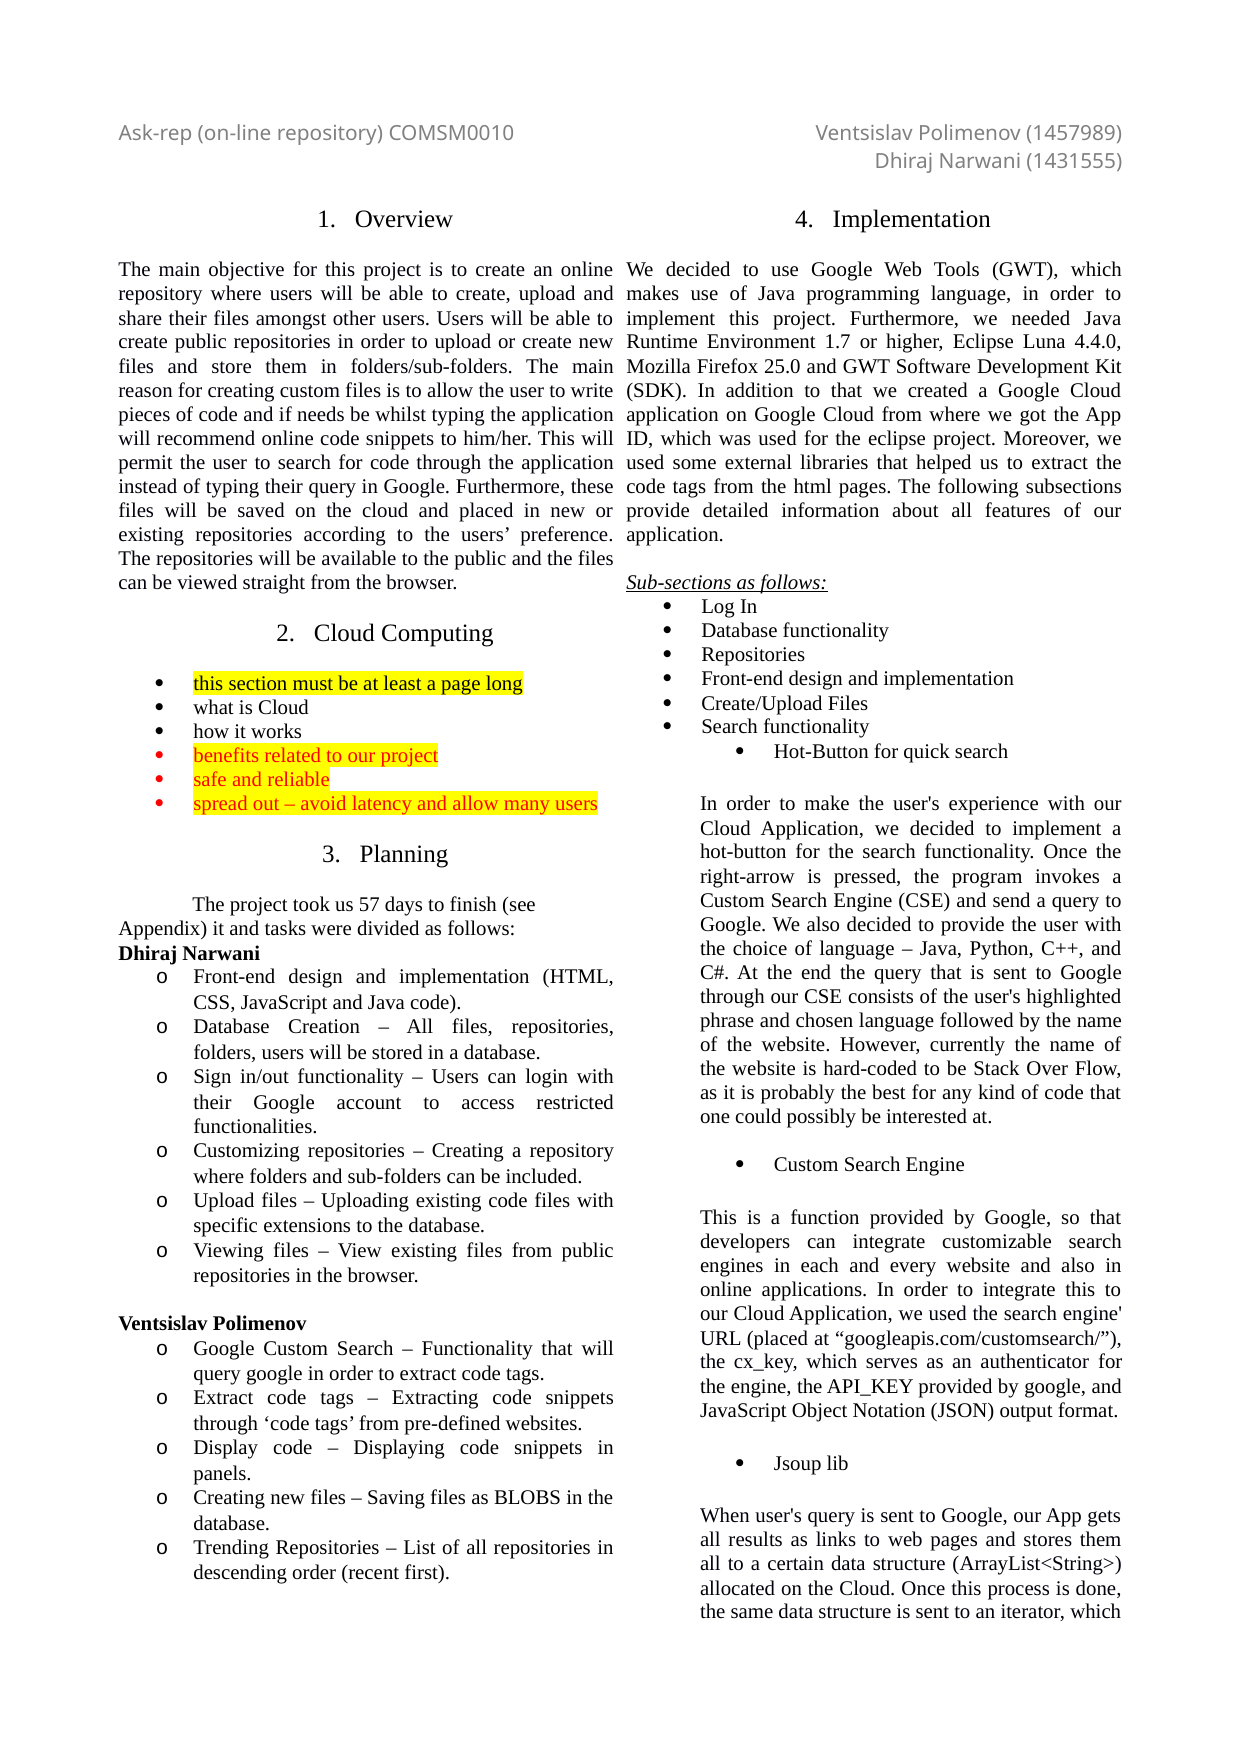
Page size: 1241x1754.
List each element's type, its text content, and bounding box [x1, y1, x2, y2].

list Repositories [663, 642, 1122, 666]
list Front-end design and implementation (HTML, CSS, JavaScript and Java code). [156, 964, 614, 1014]
list Database Creation – All files, repositories, folders, users will be stored in a database. [156, 1014, 614, 1064]
list Creating new files – Saving files as BLOBS in the database. [156, 1485, 614, 1534]
list Customizing repositories – Creating a repository where folders and sub-folders can be included. [156, 1138, 614, 1188]
list Upload files – Uploading existing code files with specific extensions to the database. [156, 1188, 614, 1237]
list Viewing files – View existing files from public repositories in the browser. [156, 1237, 614, 1287]
text This is a function provided by Google, so that developers can integrate customizable search engines in each and every website and also in online applications. In order to integrate this to our Cloud Application, we used the search engine' URL (placed at “googleapis.com/customsearch/”), the cx_key, which serves as an authenticator for the engine, the API_KEY provided by google, and JavaScript Object Notation (JSON) output format. [700, 1205, 1122, 1422]
list Implementation [663, 204, 1122, 233]
text We decided to use Google Web Tools (GWT), which makes use of Java programming language, in order to implement this project. Furthermore, we needed Java Runtime Environment 1.7 or higher, Eclipse Luna 4.4.0, Mozilla Firefox 25.0 and GWT Software Development Kit (SDK). In addition to that we created a Google Cloud application on Google Cloud from where we got the App ID, which was used for the eclipse project. Moreover, we used some external libraries that helped us to extract the code tags from the html pages. The following subsections provide detailed information about all features of our application. [626, 257, 1122, 546]
list how it works [156, 719, 614, 743]
text The project took us 57 days to finish (see Appendix) it and tasks were divided as follows: [118, 892, 614, 940]
list what is Cloud [156, 695, 614, 719]
list spread out – avoid latency and allow many users [156, 791, 614, 815]
list this section must be at least a page long [156, 671, 614, 695]
list Planning [156, 839, 614, 868]
text Sub-sections as follows: [626, 570, 1122, 594]
list Create/Upload Files [663, 690, 1122, 714]
list Cloud Computing [156, 618, 614, 647]
text Dhiraj Narwani [118, 940, 614, 964]
list safe and reliable [156, 767, 614, 791]
list Custom Search Engine [736, 1152, 1122, 1176]
list Jsoup lib [736, 1450, 1122, 1474]
text In order to make the user's experience with our Cloud Application, we decided to implement a hot-button for the search functionality. Once the right-arrow is pressed, the program invokes a Custom Search Engine (CSE) and send a query to Google. We also decided to provide the user with the choice of language – Java, Python, C++, and C#. At the end the query that is sent to Google through our CSE consists of the user's highlighted phrase and chosen language followed by the name of the website. However, currently the name of the website is hard-coded to be Stack Over Flow, as it is probably the best for any kind of code that one could possibly be interested at. [700, 791, 1122, 1128]
list Search functionality [663, 714, 1122, 738]
list Display code – Displaying code snippets in panels. [156, 1435, 614, 1485]
list Database functionality [663, 618, 1122, 642]
list Extract code tags – Extracting code snippets through ‘code tags’ from pre-defined websites. [156, 1385, 614, 1435]
list Trending Repositories – List of all repositories in descending order (recent first). [156, 1534, 614, 1584]
list Sign in/out functionality – Users can login with their Google account to access restricted functionalities. [156, 1064, 614, 1138]
list Front-end design and implementation [663, 666, 1122, 690]
list Hot-Button for quick search [736, 738, 1122, 763]
text The main objective for this project is to create an online repository where users will be able to create, upload and share their files amongst other users. Users will be able to create public repositories in order to upload or create new files and store them in folders/sub-folders. The main reason for creating custom files is to allow the user to write pieces of code and if needs be whilst typing the application will recommend online code snippets to him/her. This will permit the user to search for code through the application instead of typing their query in Google. Furthermore, these files will be saved on the cloud and placed in new or existing repositories according to the users’ preference. The repositories will be available to the public and the files can be viewed straight from the browser. [118, 257, 614, 594]
list benefits related to our project [156, 743, 614, 767]
text When user's query is sent to Google, our App gets all results as links to web pages and stores them all to a certain data structure (ArrayList<String>) allocated on the Cloud. Once this process is done, the same data structure is sent to an iterator, which [700, 1503, 1122, 1623]
list Google Custom Search – Functionality that will query google in order to extract code tags. [156, 1335, 614, 1385]
list Log In [663, 594, 1122, 618]
list Overview [156, 204, 614, 233]
text Ventsislav Polimenov [118, 1311, 614, 1335]
